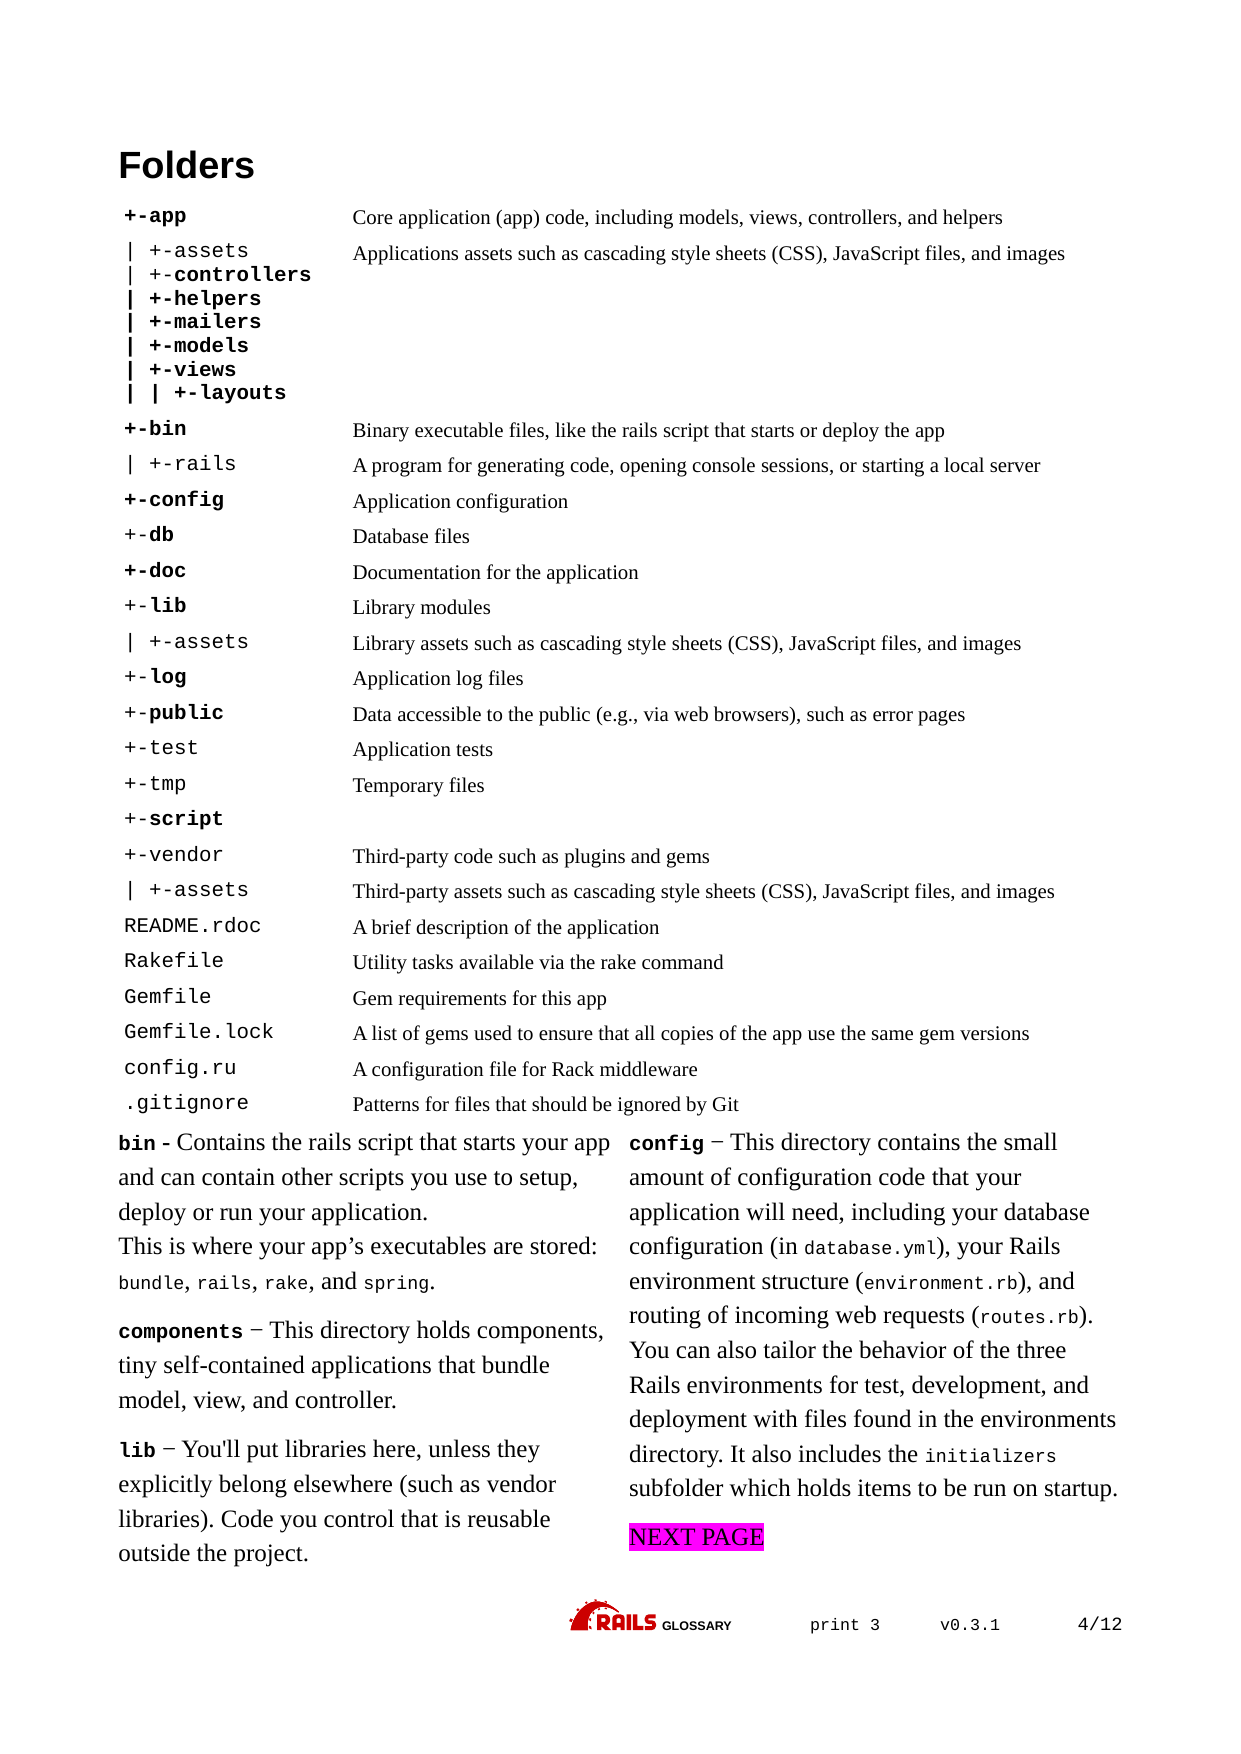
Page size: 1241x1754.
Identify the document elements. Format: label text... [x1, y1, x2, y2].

table_cell config.ru [118, 1051, 347, 1087]
table_cell Application tests [347, 731, 1120, 767]
table_cell Third-party assets such as cascading style sheets (CSS), JavaScript files, and images [347, 874, 1120, 909]
subtitle Folders [118, 143, 611, 187]
table_cell Database files [347, 518, 1120, 554]
table_cell A list of gems used to ensure that all copies of the app use the same gem versions [347, 1016, 1120, 1051]
table_cell | +-rails [118, 447, 347, 483]
table_cell +-public [118, 696, 347, 731]
table_cell +-lib [118, 589, 347, 625]
table_cell +-test [118, 731, 347, 767]
table_cell A program for generating code, opening console sessions, or starting a local server [347, 447, 1120, 483]
table_cell Rakefile [118, 945, 347, 980]
table_cell [347, 803, 1120, 838]
table_cell Data accessible to the public (e.g., via web browsers), such as error pages [347, 696, 1120, 731]
table_cell Gem requirements for this app [347, 980, 1120, 1016]
table_cell Temporary files [347, 767, 1120, 802]
table_cell Third-party code such as plugins and gems [347, 838, 1120, 873]
table_cell | +-assets [118, 625, 347, 660]
table_cell Utility tasks available via the rake command [347, 945, 1120, 980]
table_cell Library modules [347, 589, 1120, 625]
table_cell +-doc [118, 554, 347, 589]
table_cell +-tmp [118, 767, 347, 802]
table_cell Documentation for the application [347, 554, 1120, 589]
table_cell +-script [118, 803, 347, 838]
table_cell | +-assets | +-controllers | +-helpers | +-mailers | +-models | +-views | | +-layouts [118, 235, 347, 412]
text NEXT PAGE [629, 1522, 1122, 1551]
table_cell +-bin [118, 412, 347, 447]
table_header Core application (app) code, including models, views, controllers, and helpers [347, 199, 1120, 235]
text lib − You'll put libraries here, unless they explicitly belong elsewhere (such as vendor libraries). Code you control that is reusable outside the project. [118, 1434, 611, 1567]
text bin - Contains the rails script that starts your app and can contain other scripts you use to setup, deploy or run your application. This is where your app’s executables are stored: bundle, rails, rake, and spring. [118, 1127, 611, 1295]
table_cell +-log [118, 660, 347, 696]
text components − This directory holds components, tiny self-contained applications that bundle model, view, and controller. [118, 1315, 611, 1413]
table_cell +-db [118, 518, 347, 554]
table_cell .gitignore [118, 1087, 347, 1122]
table_header +-app [118, 199, 347, 235]
table_cell A brief description of the application [347, 909, 1120, 944]
table_cell +-config [118, 483, 347, 518]
table_cell Gemfile [118, 980, 347, 1016]
table_cell Application configuration [347, 483, 1120, 518]
table_cell Applications assets such as cascading style sheets (CSS), JavaScript files, and images [347, 235, 1120, 412]
table_cell A configuration file for Rack middleware [347, 1051, 1120, 1087]
table_cell Binary executable files, like the rails script that starts or deploy the app [347, 412, 1120, 447]
table_cell README.rdoc [118, 909, 347, 944]
text config − This directory contains the small amount of configuration code that your application will need, including your database configuration (in database.yml), your Rails environment structure (environment.rb), and routing of incoming web requests (routes.rb). You can also tailor the behavior of the three Rails environments for test, development, and deployment with files found in the environments directory. It also includes the initializers subfolder which holds items to be run on startup. [629, 1127, 1122, 1502]
table_cell Application log files [347, 660, 1120, 696]
table_cell +-vendor [118, 838, 347, 873]
table_cell Library assets such as cascading style sheets (CSS), JavaScript files, and images [347, 625, 1120, 660]
table_cell | +-assets [118, 874, 347, 909]
table_cell Patterns for files that should be ignored by Git [347, 1087, 1120, 1122]
table_cell Gemfile.lock [118, 1016, 347, 1051]
